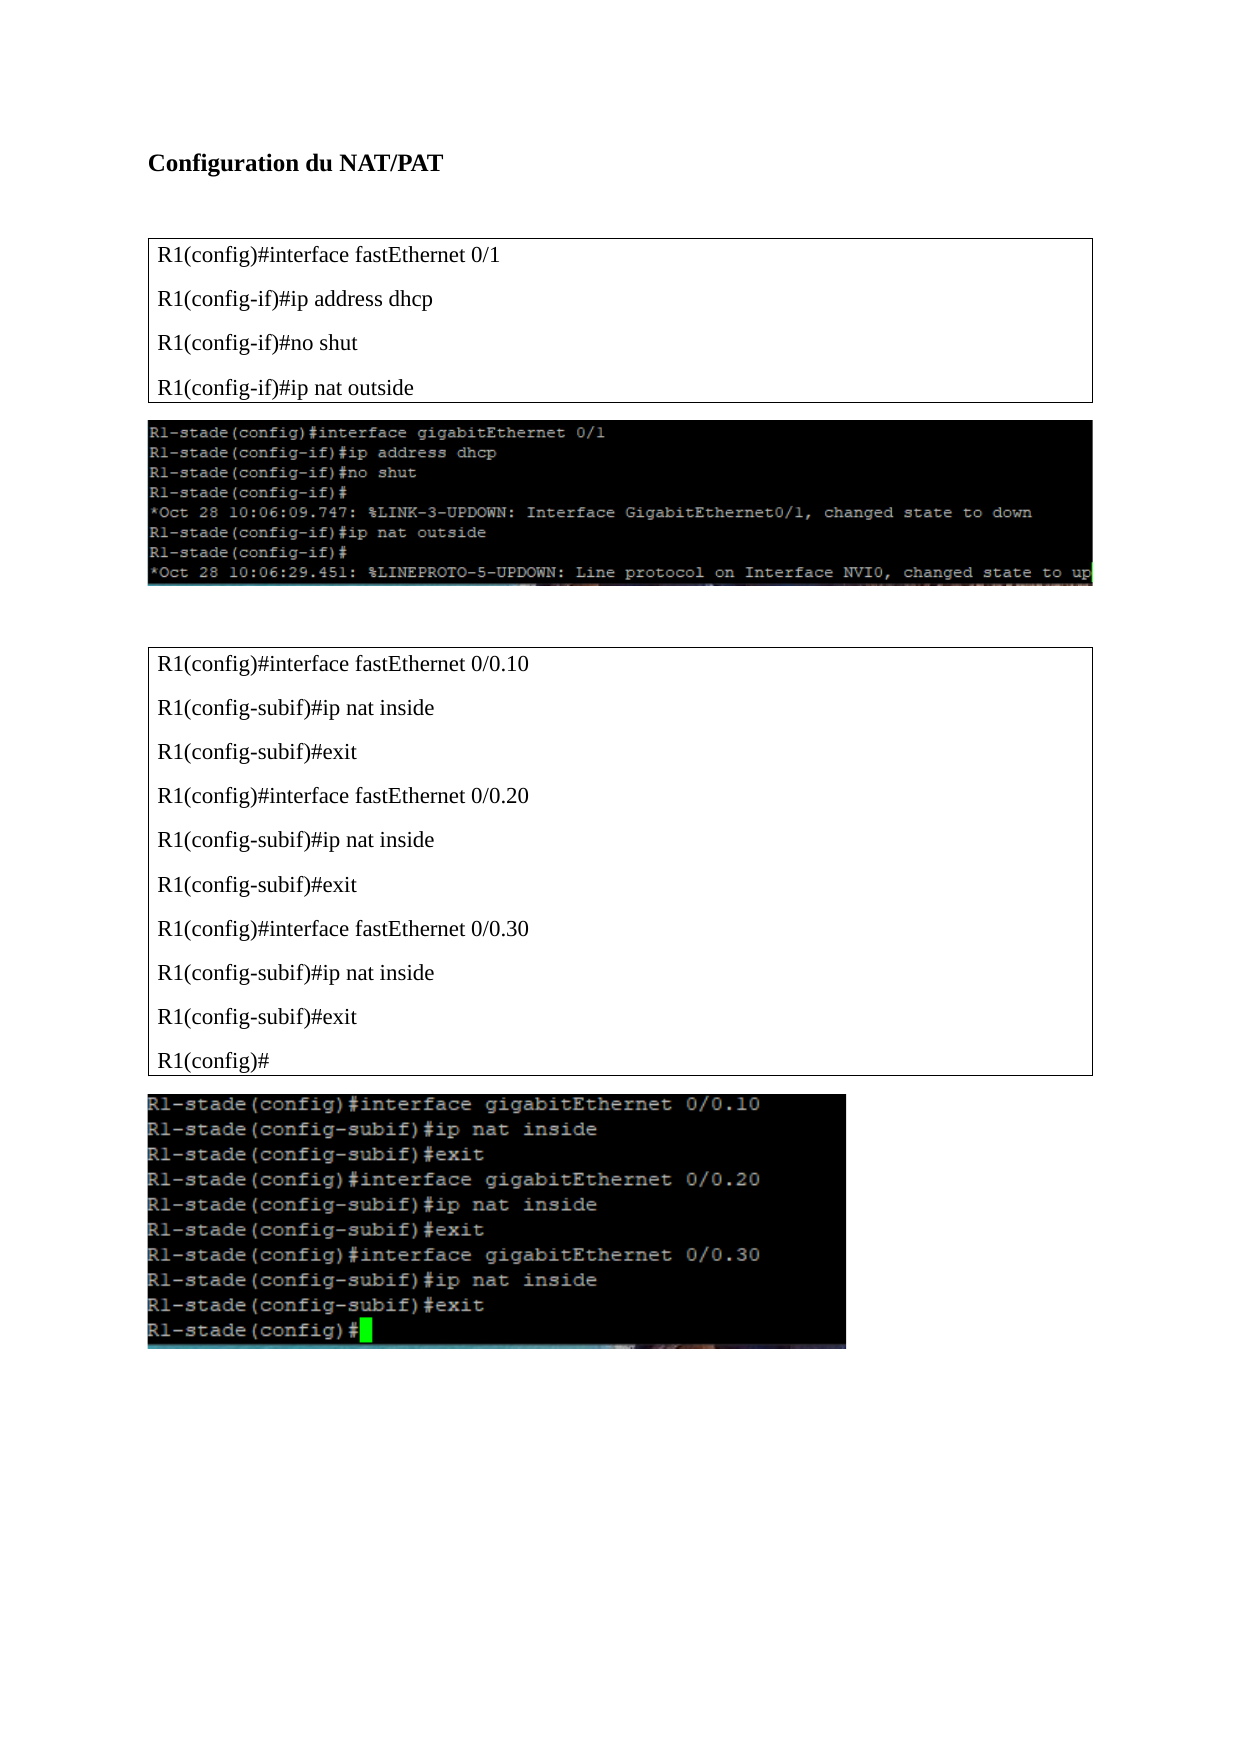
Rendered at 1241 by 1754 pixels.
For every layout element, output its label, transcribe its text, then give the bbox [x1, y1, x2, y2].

text R1(config-subif)#ip nat inside [149, 956, 1092, 985]
text R1(config)#interface fastEthernet 0/0.20 [149, 779, 1092, 809]
text R1(config-subif)#exit [149, 735, 1092, 765]
text R1(config-if)#no shut [149, 326, 1092, 356]
text Configuration du NAT/PAT [148, 148, 1093, 176]
text R1(config)# [149, 1044, 1092, 1075]
text R1(config-subif)#exit [149, 1000, 1092, 1029]
text R1(config)#interface fastEthernet 0/0.30 [149, 912, 1092, 941]
text R1(config-if)#ip nat outside [149, 370, 1092, 402]
text R1(config-subif)#ip nat inside [149, 691, 1092, 721]
text R1(config-subif)#ip nat inside [149, 823, 1092, 853]
text R1(config)#interface fastEthernet 0/0.10 [149, 648, 1092, 677]
text R1(config-if)#ip address dhcp [149, 282, 1092, 312]
text R1(config)#interface fastEthernet 0/1 [149, 239, 1092, 268]
text R1(config-subif)#exit [149, 867, 1092, 897]
